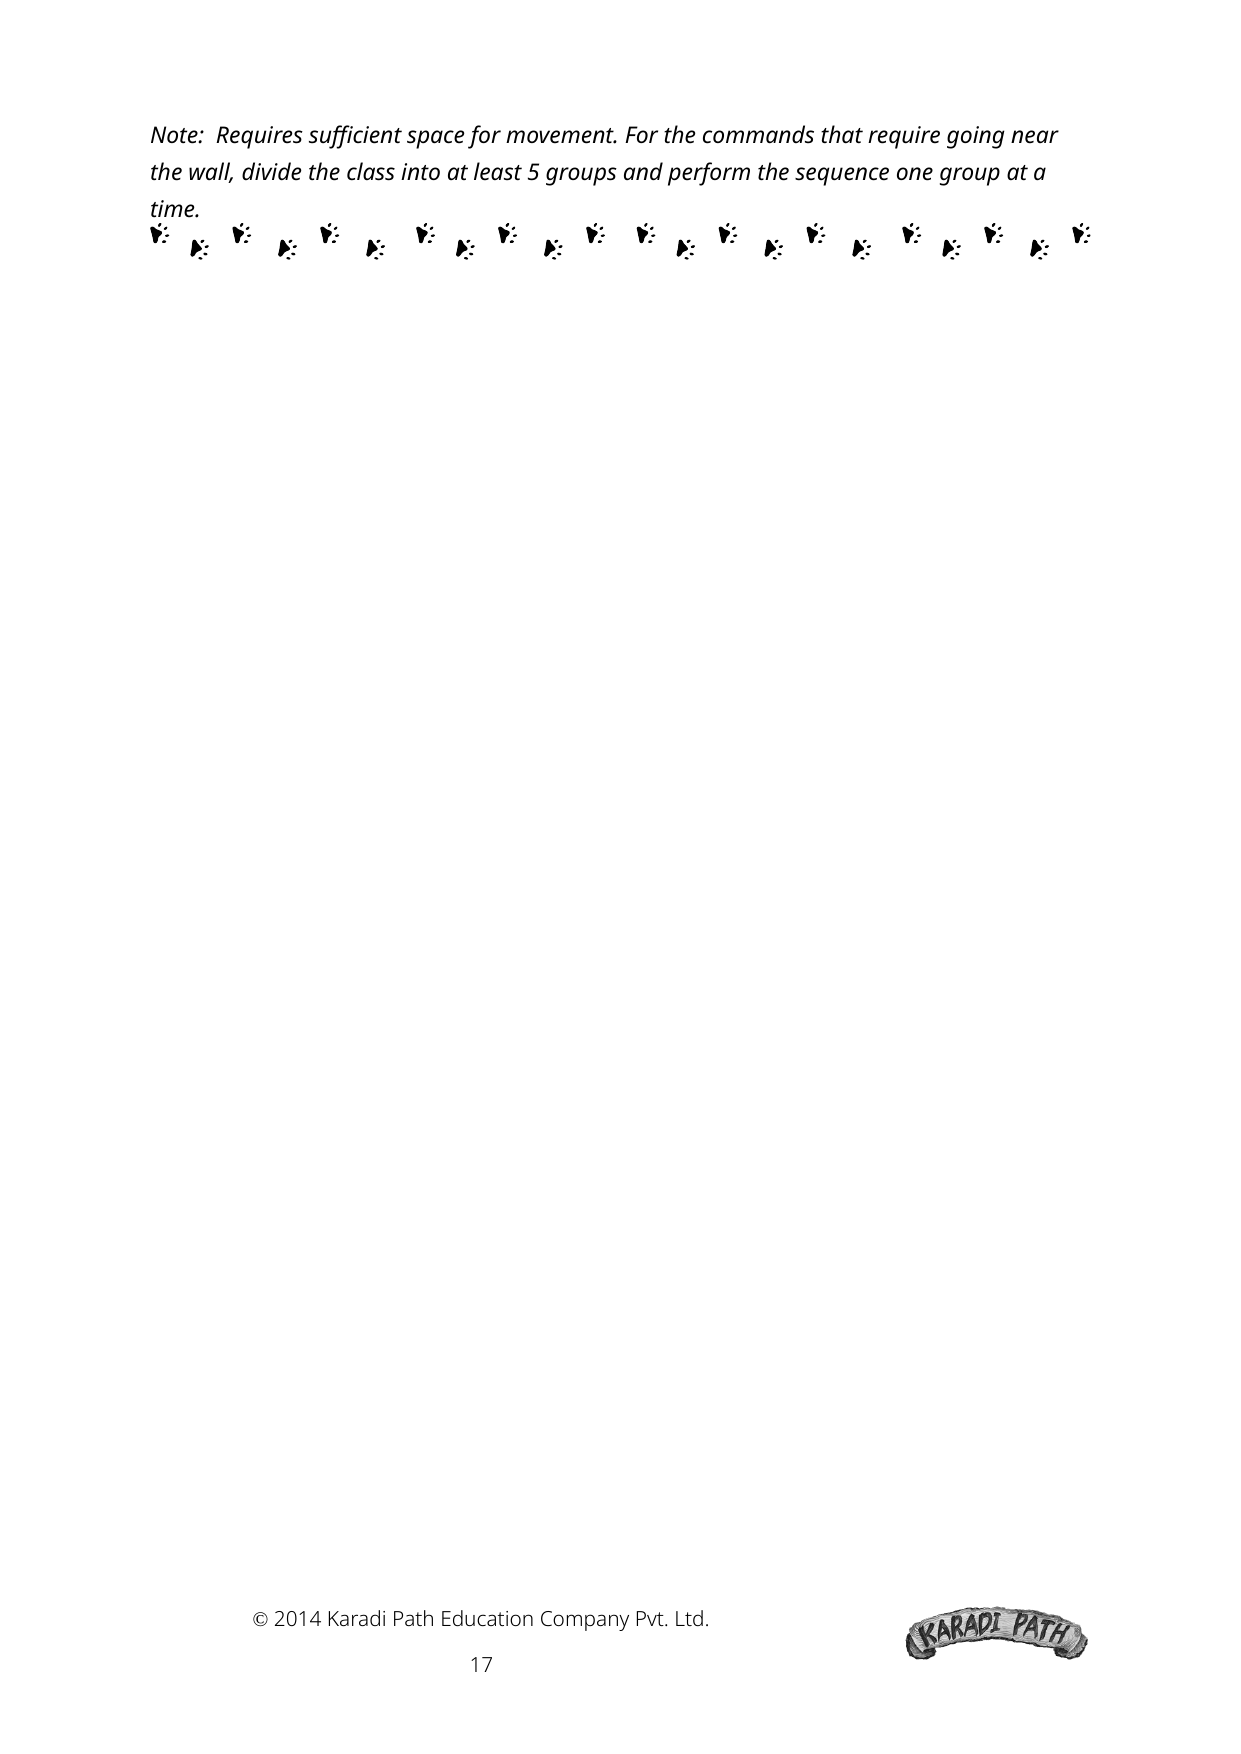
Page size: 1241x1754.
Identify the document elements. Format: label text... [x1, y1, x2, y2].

text Note: Requires sufficient space for movement. For the commands that require going near the wall, divide the class into at least 5 groups and perform the sequence one group at a time. [150, 119, 1091, 223]
picture [150, 223, 1091, 265]
picture [903, 1604, 1091, 1663]
